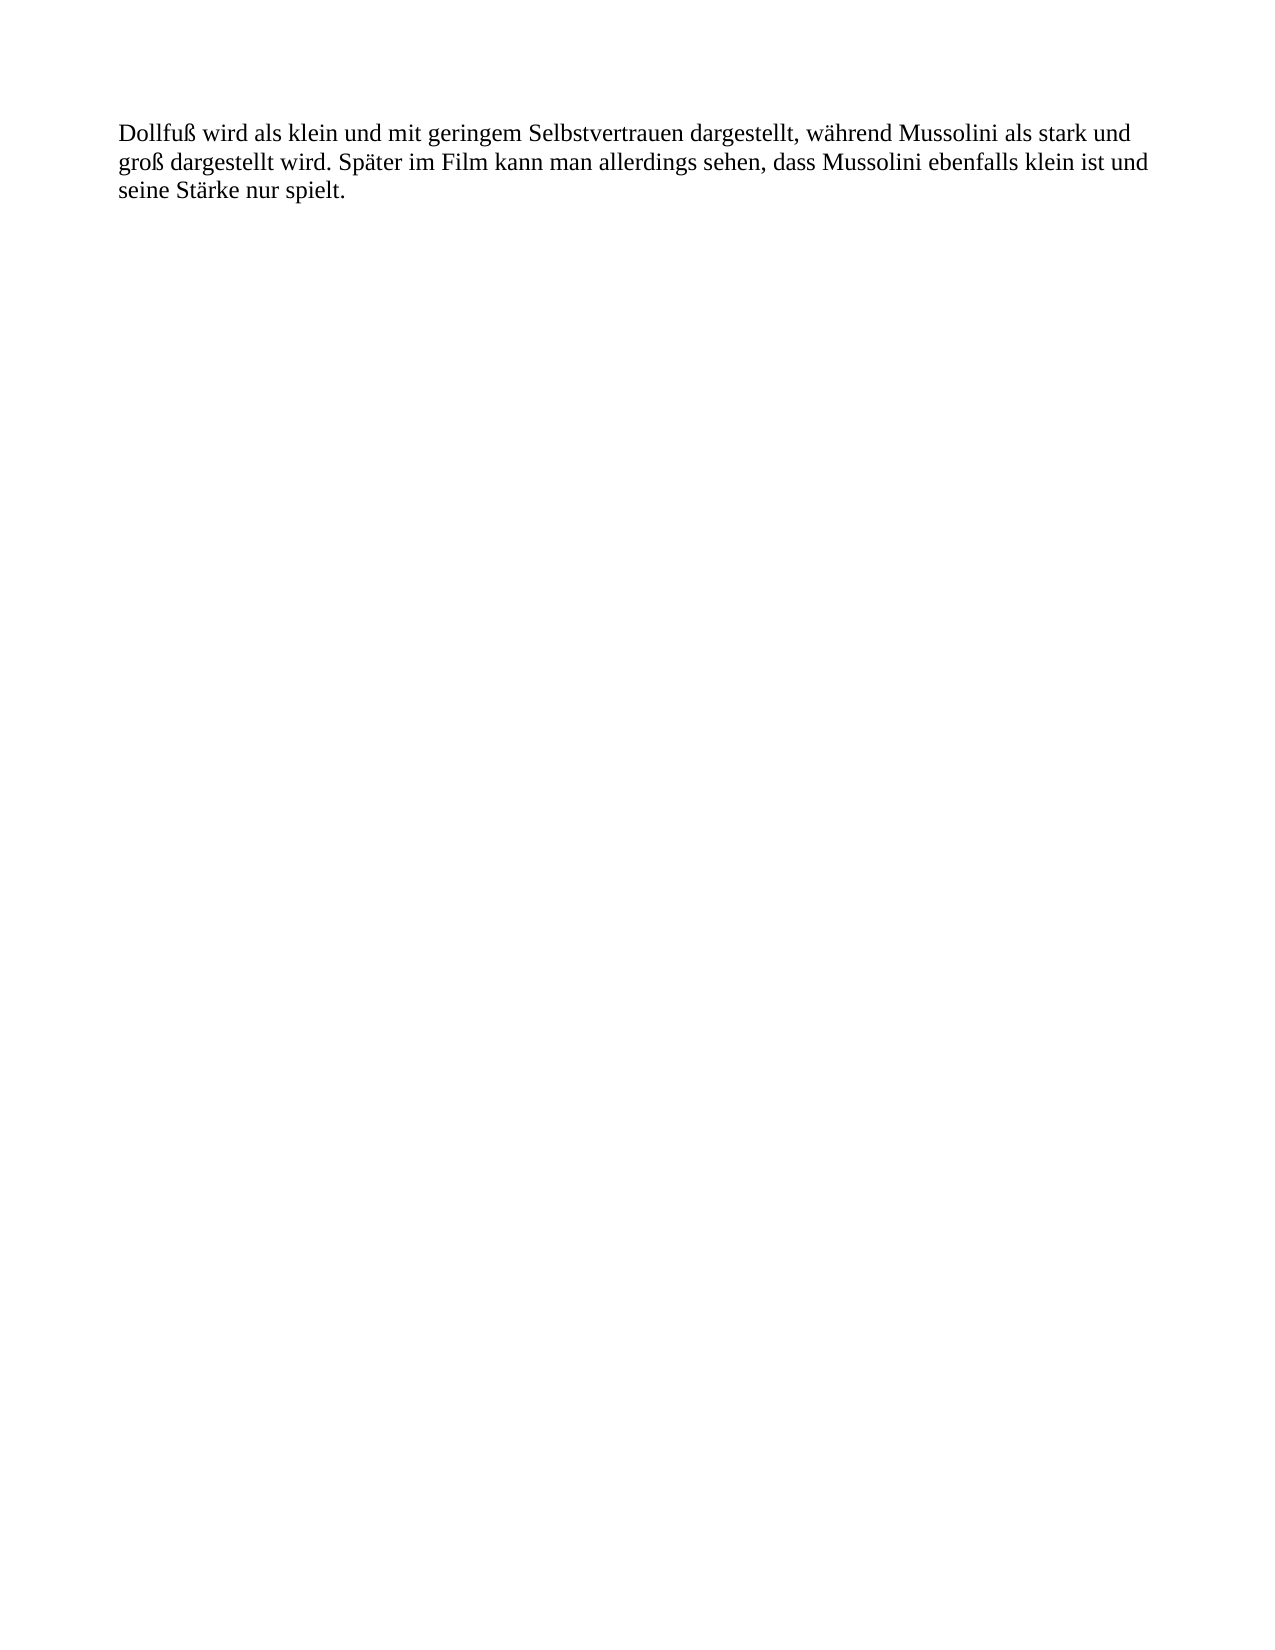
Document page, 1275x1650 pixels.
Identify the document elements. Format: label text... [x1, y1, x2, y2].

text Dollfuß wird als klein und mit geringem Selbstvertrauen dargestellt, während Mussolini als stark und groß dargestellt wird. Später im Film kann man allerdings sehen, dass Mussolini ebenfalls klein ist und seine Stärke nur spielt. [118, 118, 1157, 204]
